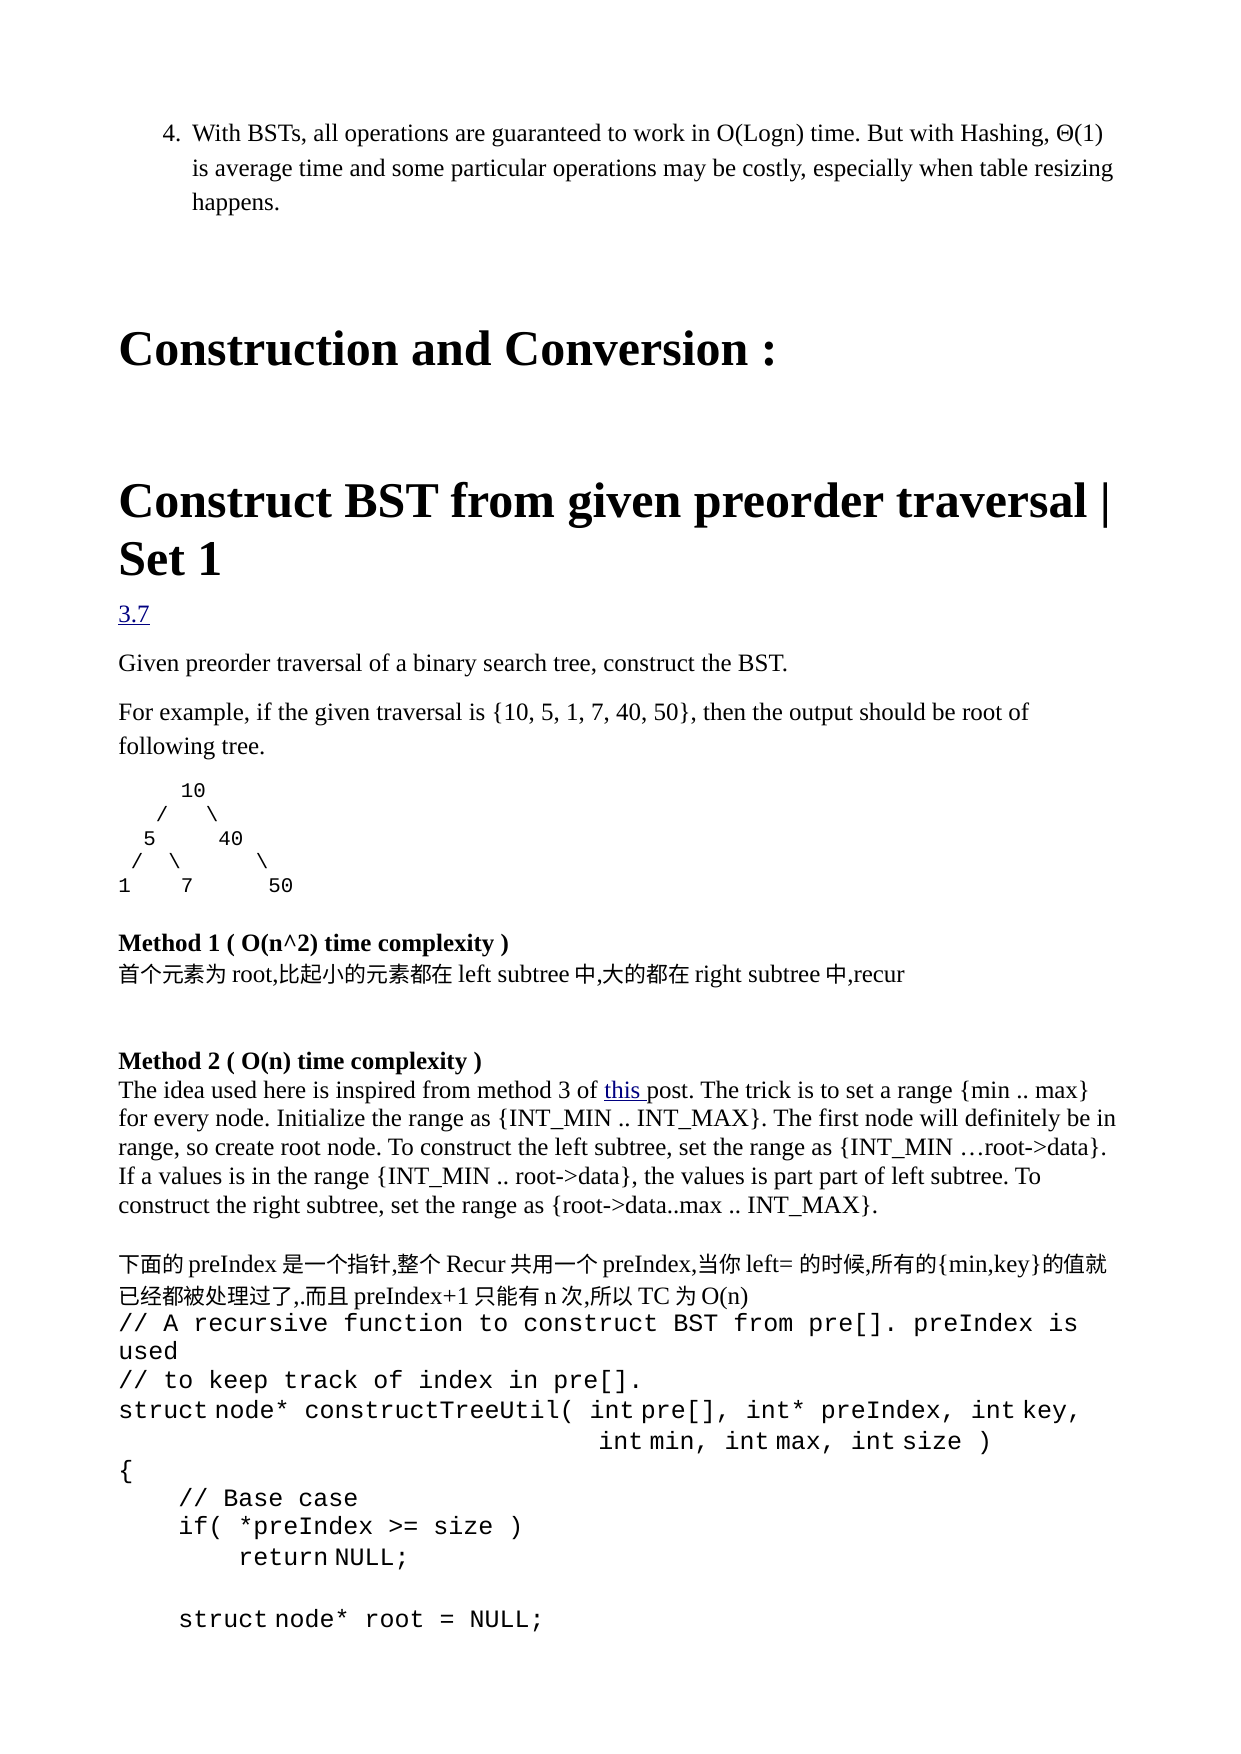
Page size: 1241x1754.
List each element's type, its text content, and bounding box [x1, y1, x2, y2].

text For example, if the given traversal is {10, 5, 1, 7, 40, 50}, then the output should be root of following tree. [118, 697, 1122, 760]
subtitle Construction and Conversion : [118, 319, 1122, 376]
text // to keep track of index in pre[]. [118, 1367, 1122, 1396]
text // Base case [118, 1486, 1122, 1514]
text if( *preIndex >= size ) [118, 1514, 1122, 1542]
text struct node* root = NULL; [118, 1604, 1122, 1635]
text struct node* constructTreeUtil( int pre[], int* preIndex, int key, [118, 1396, 1122, 1426]
text { [118, 1457, 1122, 1486]
text return NULL; [118, 1542, 1122, 1573]
text 1 7 50 [118, 875, 1122, 898]
text Method 1 ( O(n^2) time complexity ) [118, 928, 1122, 957]
text / \ [118, 804, 1122, 828]
list With BSTs, all operations are guaranteed to work in O(Logn) time. But with Hashing, Θ(1) is average time and some particular operations may be costly, especially when table resizing happens. [162, 118, 1122, 216]
text int min, int max, int size ) [118, 1426, 1122, 1457]
text Method 2 ( O(n) time complexity ) The idea used here is inspired from method 3 of this post. The trick is to set a range {min .. max} for every node. Initialize the range as {INT_MIN .. INT_MAX}. The first node will definitely be in range, so create root node. To construct the left subtree, set the range as {INT_MIN …root->data}. If a values is in the range {INT_MIN .. root->data}, the values is part part of left subtree. To construct the right subtree, set the range as {root->data..max .. INT_MAX}. [118, 1046, 1122, 1218]
text 首个元素为root,比起小的元素都在left subtree中,大的都在right subtree中,recur [118, 957, 1122, 988]
text 下面的preIndex是一个指针,整个Recur共用一个preIndex,当你left= 的时候,所有的{min,key}的值就已经都被处理过了,.而且preIndex+1只能有n次,所以TC为O(n) [118, 1247, 1122, 1311]
text / \ \ [118, 851, 1122, 875]
text 10 [118, 780, 1122, 804]
text 5 40 [118, 828, 1122, 851]
text // A recursive function to construct BST from pre[]. preIndex is used [118, 1311, 1122, 1367]
text 3.7 [118, 599, 1122, 627]
subtitle Construct BST from given preorder traversal | Set 1 [118, 471, 1122, 586]
text Given preorder traversal of a binary search tree, construct the BST. [118, 648, 1122, 676]
